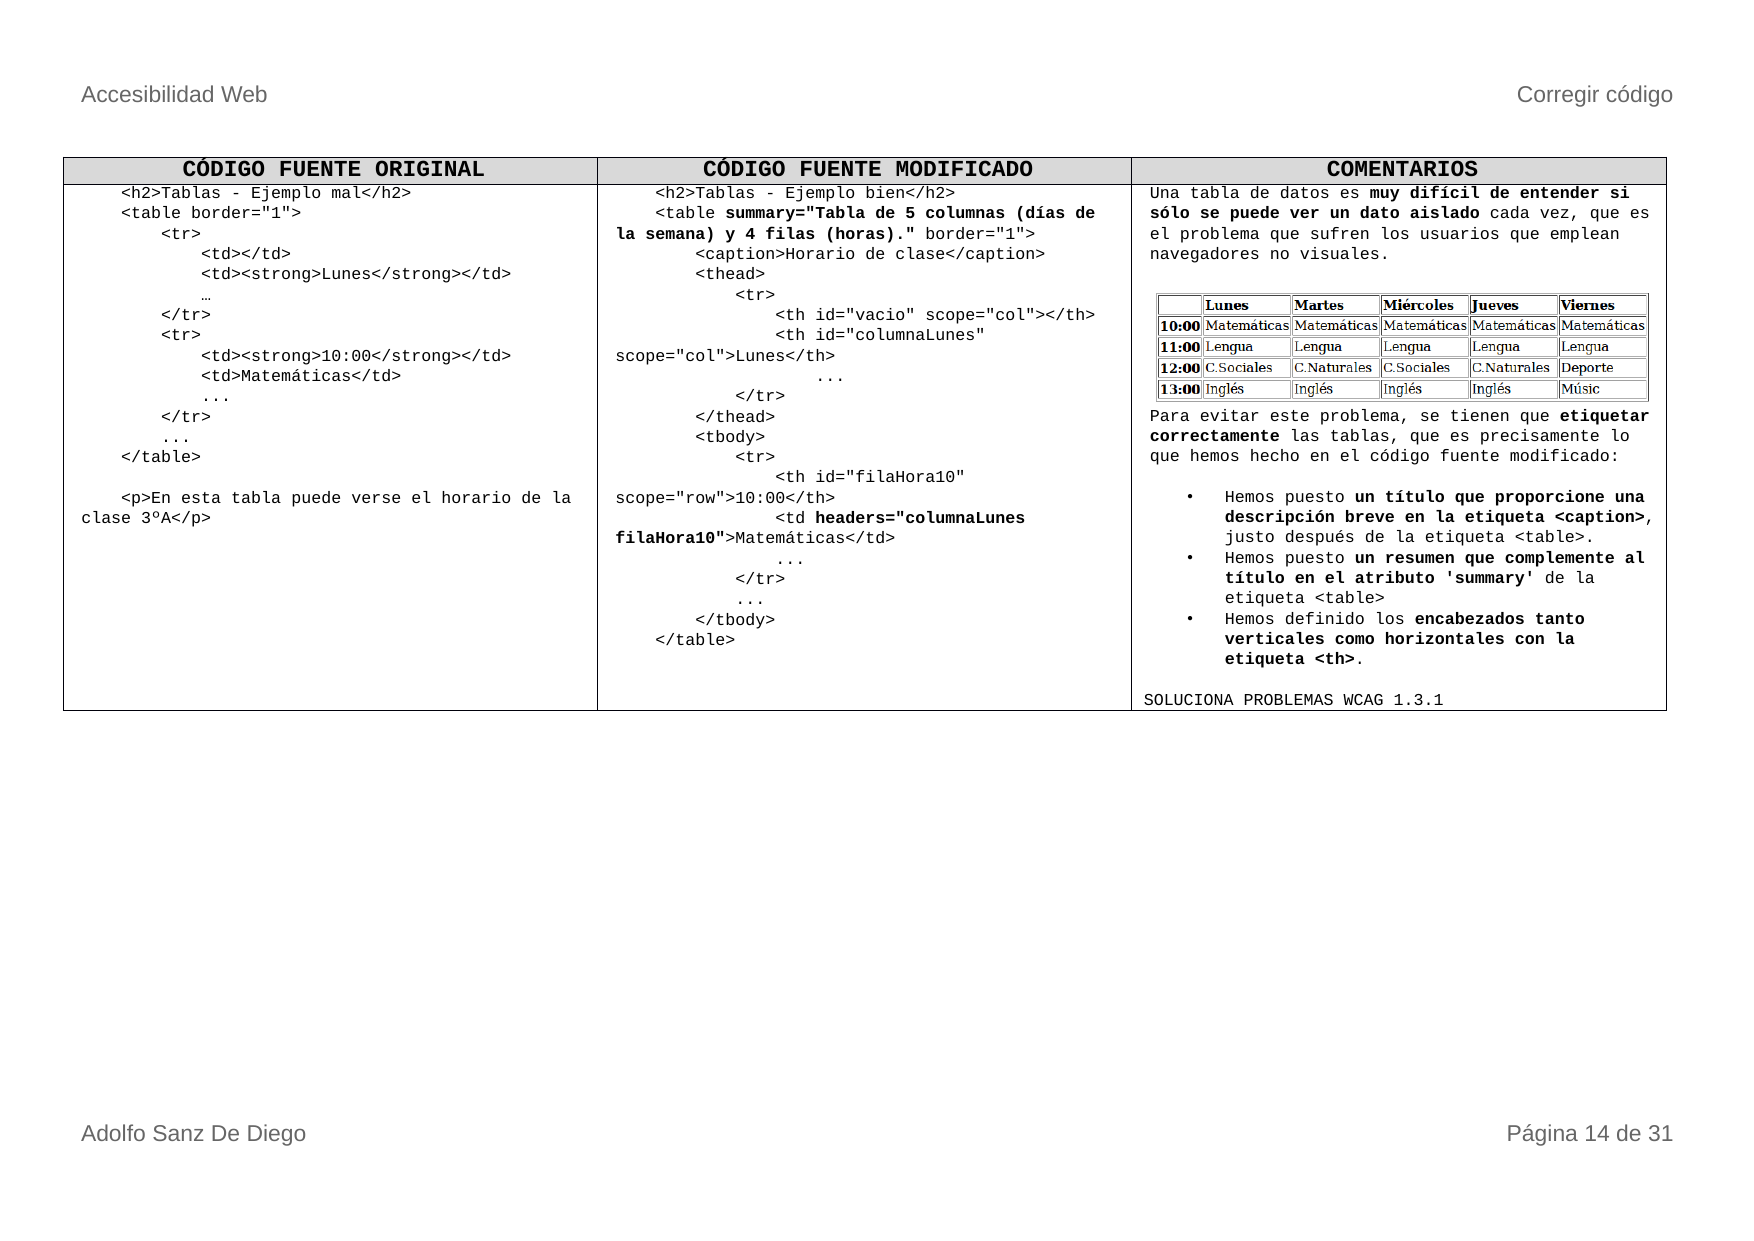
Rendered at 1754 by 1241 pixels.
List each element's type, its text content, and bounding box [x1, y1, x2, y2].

table_cell Una tabla de datos es muy difícil de entender si sólo se puede ver un dato aislado cada vez, que es el problema que sufren los usuarios que emplean navegadores no visuales. Para evitar este problema, se tienen que etiquetar correctamente las tablas, que es precisamente lo que hemos hecho en el código fuente modificado: Hemos puesto un título que proporcione una descripción breve en la etiqueta <caption>, justo después de la etiqueta <table>. Hemos puesto un resumen que complemente al título en el atributo 'summary' de la etiqueta <table> Hemos definido los encabezados tanto verticales como horizontales con la etiqueta <th>. SOLUCIONA PROBLEMAS WCAG 1.3.1 [1132, 185, 1666, 710]
table_cell <h2>Tablas - Ejemplo mal</h2> <table border="1"> <tr> <td></td> <td><strong>Lunes</strong></td> … </tr> <tr> <td><strong>10:00</strong></td> <td>Matemáticas</td> ... </tr> ... </table> <p>En esta tabla puede verse el horario de la clase 3ºA</p> [64, 185, 597, 710]
table_header CÓDIGO FUENTE ORIGINAL [64, 158, 597, 184]
table_header COMENTARIOS [1132, 158, 1666, 184]
table_cell <h2>Tablas - Ejemplo bien</h2> <table summary="Tabla de 5 columnas (días de la semana) y 4 filas (horas)." border="1"> <caption>Horario de clase</caption> <thead> <tr> <th id="vacio" scope="col"></th> <th id="columnaLunes" scope="col">Lunes</th> ... </tr> </thead> <tbody> <tr> <th id="filaHora10" scope="row">10:00</th> <td headers="columnaLunes filaHora10">Matemáticas</td> ... </tr> ... </tbody> </table> [598, 185, 1131, 710]
picture [1149, 286, 1655, 406]
table_header CÓDIGO FUENTE MODIFICADO [598, 158, 1131, 184]
